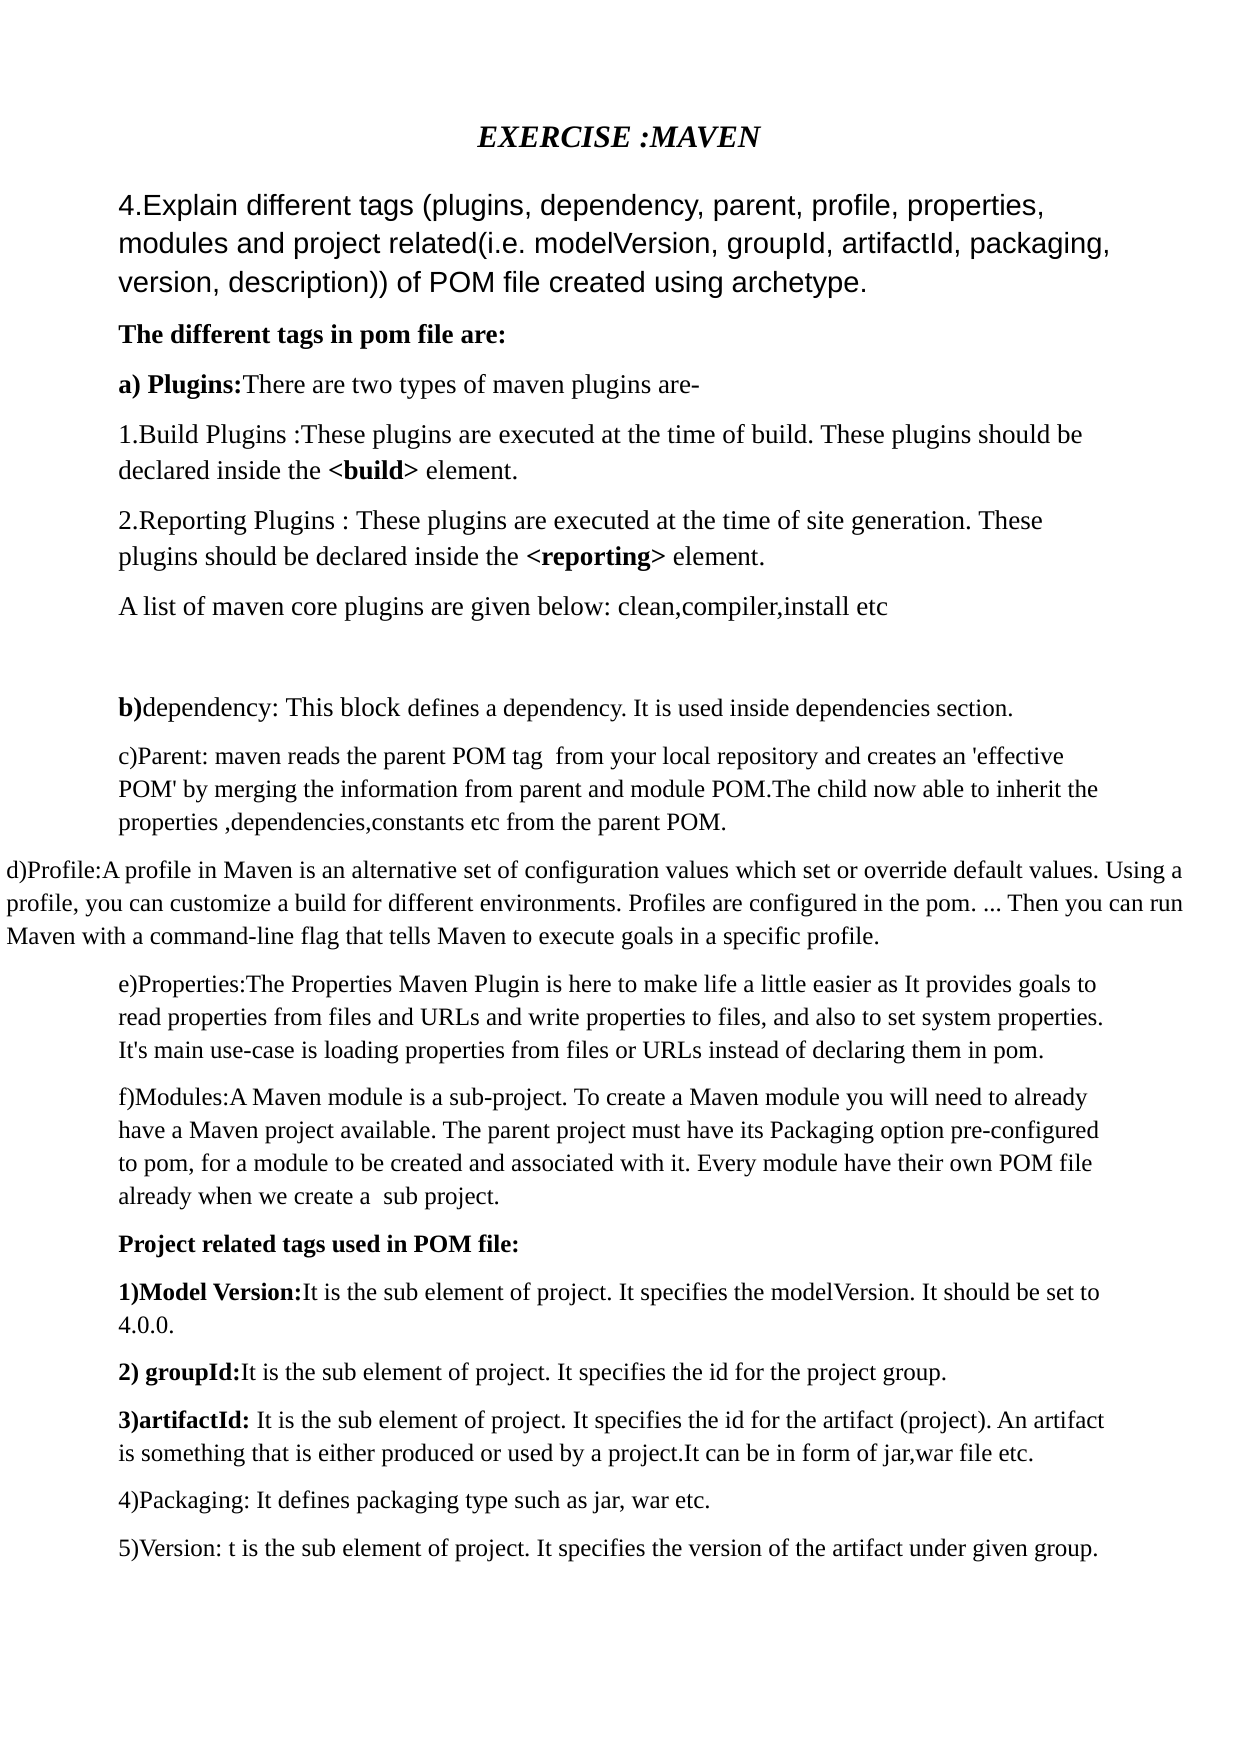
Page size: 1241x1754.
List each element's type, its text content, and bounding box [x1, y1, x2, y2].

text a) Plugins:There are two types of maven plugins are- [118, 368, 1122, 399]
text 5)Version: t is the sub element of project. It specifies the version of the artifact under given group. [118, 1533, 1122, 1562]
text The different tags in pom file are: [118, 318, 1122, 349]
text Project related tags used in POM file: [118, 1229, 1122, 1258]
text 2.Reporting Plugins : These plugins are executed at the time of site generation. These plugins should be declared inside the <reporting> element. [118, 504, 1122, 571]
text 1.Build Plugins :These plugins are executed at the time of build. These plugins should be declared inside the <build> element. [118, 418, 1122, 485]
text 3)artifactId: It is the sub element of project. It specifies the id for the artifact (project). An artifact is something that is either produced or used by a project.It can be in form of jar,war file etc. [118, 1405, 1122, 1467]
text d)Profile:A profile in Maven is an alternative set of configuration values which set or override default values. Using a profile, you can customize a build for different environments. Profiles are configured in the pom. ... Then you can run Maven with a command-line flag that tells Maven to execute goals in a specific profile. [6, 855, 1240, 950]
text e)Properties:The Properties Maven Plugin is here to make life a little easier as It provides goals to read properties from files and URLs and write properties to files, and also to set system properties. It's main use-case is loading properties from files or URLs instead of declaring them in pom. [118, 969, 1122, 1063]
text 2) groupId:It is the sub element of project. It specifies the id for the project group. [118, 1357, 1122, 1386]
text f)Modules:A Maven module is a sub-project. To create a Maven module you will need to already have a Maven project available. The parent project must have its Packaging option pre-configured to pom, for a module to be created and associated with it. Every module have their own POM file already when we create a sub project. [118, 1082, 1122, 1210]
text 4.Explain different tags (plugins, dependency, parent, profile, properties, modules and project related(i.e. modelVersion, groupId, artifactId, packaging, version, description)) of POM file created using archetype. [118, 188, 1122, 298]
text EXERCISE :MAVEN [118, 118, 1122, 154]
text 4)Packaging: It defines packaging type such as jar, war etc. [118, 1486, 1122, 1514]
text 1)Model Version:It is the sub element of project. It specifies the modelVersion. It should be set to 4.0.0. [118, 1277, 1122, 1338]
text c)Parent: maven reads the parent POM tag from your local repository and creates an 'effective POM' by merging the information from parent and module POM.The child now able to inherit the properties ,dependencies,constants etc from the parent POM. [118, 741, 1122, 836]
text A list of maven core plugins are given below: clean,compiler,install etc [118, 591, 1122, 622]
text b)dependency: This block defines a dependency. It is used inside dependencies section. [118, 691, 1122, 722]
